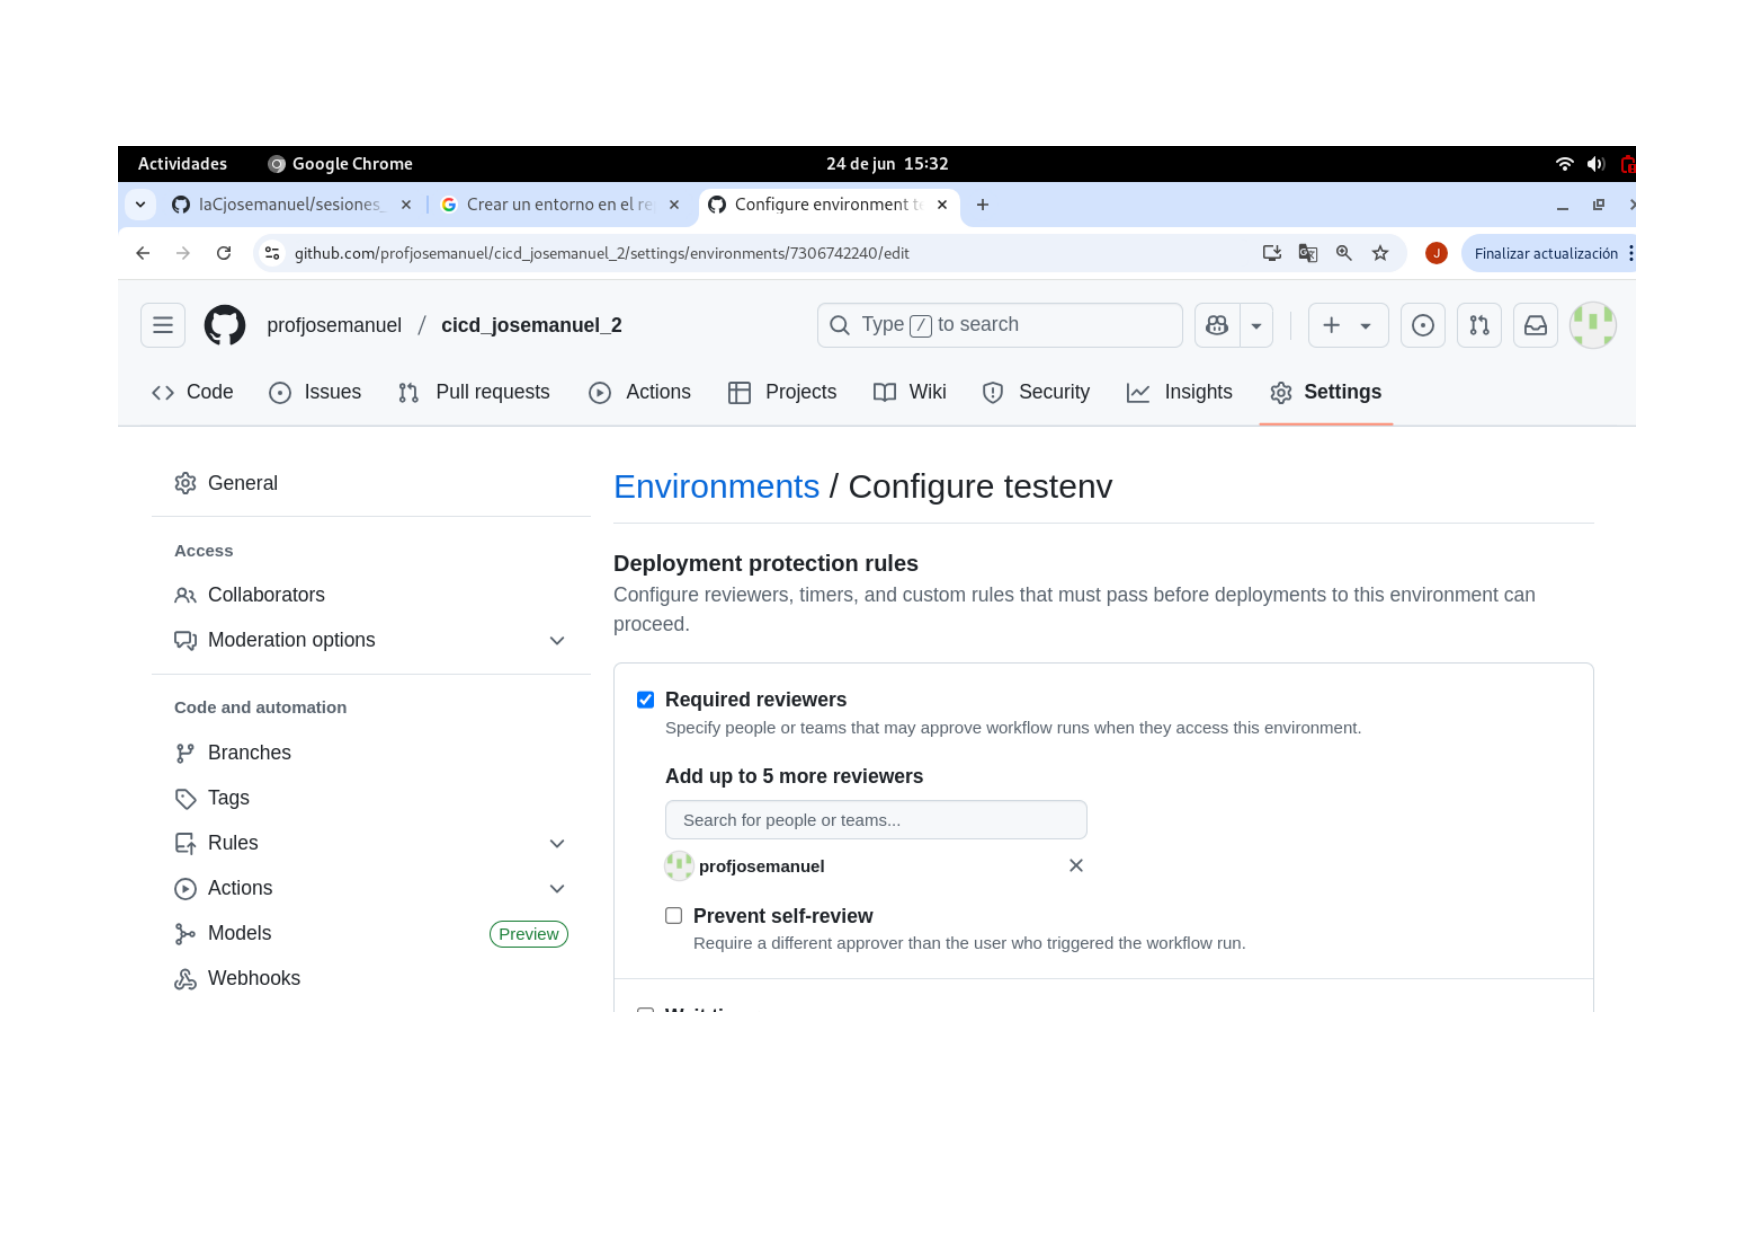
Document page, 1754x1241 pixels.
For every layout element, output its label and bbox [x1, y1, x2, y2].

picture [118, 146, 1636, 1012]
